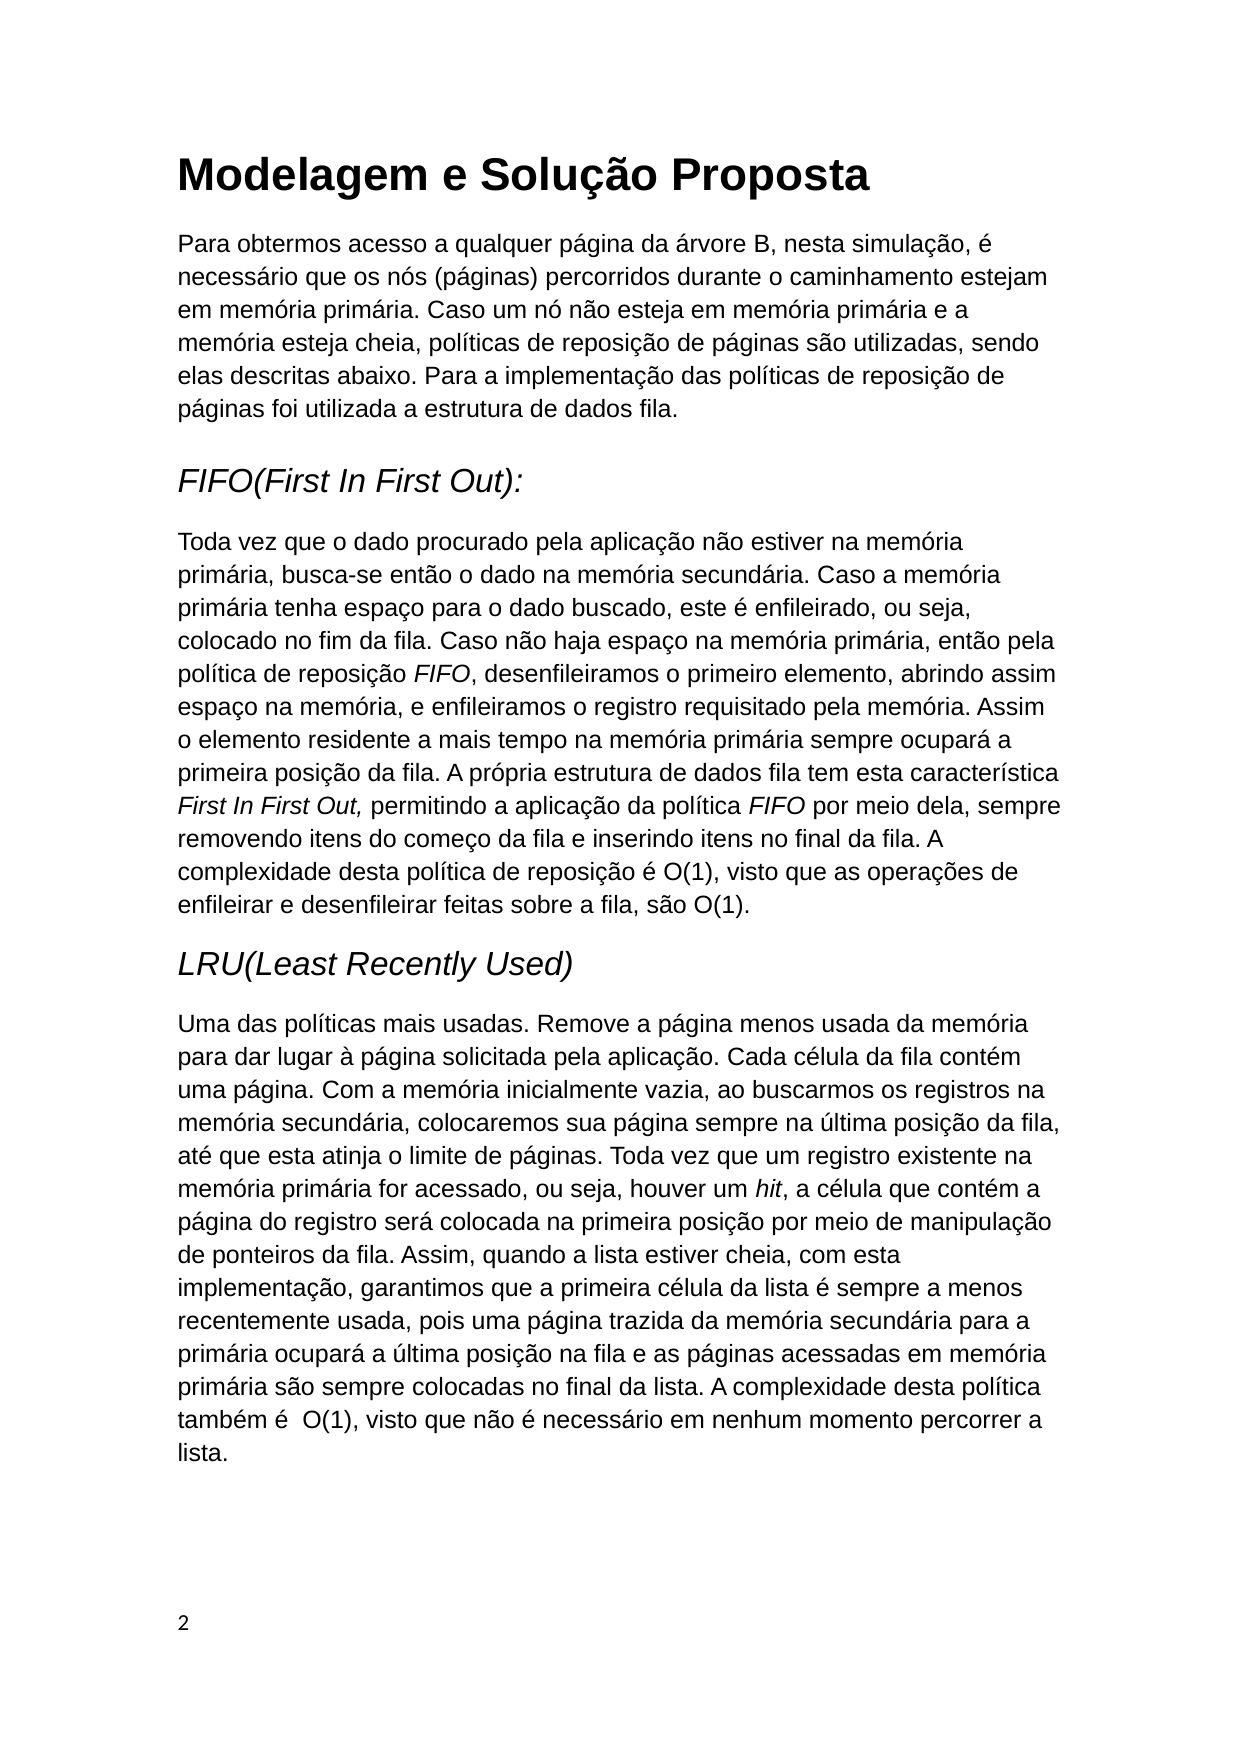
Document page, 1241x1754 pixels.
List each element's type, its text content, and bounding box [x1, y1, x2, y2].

text Toda vez que o dado procurado pela aplicação não estiver na memória primária, busca-se então o dado na memória secundária. Caso a memória primária tenha espaço para o dado buscado, este é enfileirado, ou seja, colocado no fim da fila. Caso não haja espaço na memória primária, então pela política de reposição FIFO, desenfileiramos o primeiro elemento, abrindo assim espaço na memória, e enfileiramos o registro requisitado pela memória. Assim o elemento residente a mais tempo na memória primária sempre ocupará a primeira posição da fila. A própria estrutura de dados fila tem esta característica First In First Out, permitindo a aplicação da política FIFO por meio dela, sempre removendo itens do começo da fila e inserindo itens no final da fila. A complexidade desta política de reposição é O(1), visto que as operações de enfileirar e desenfileirar feitas sobre a fila, são O(1). [177, 527, 1063, 918]
text Modelagem e Solução Proposta [177, 148, 1063, 200]
text LRU(Least Recently Used) [177, 944, 1063, 982]
text Uma das políticas mais usadas. Remove a página menos usada da memória para dar lugar à página solicitada pela aplicação. Cada célula da fila contém uma página. Com a memória inicialmente vazia, ao buscarmos os registros na memória secundária, colocaremos sua página sempre na última posição da fila, até que esta atinja o limite de páginas. Toda vez que um registro existente na memória primária for acessado, ou seja, houver um hit, a célula que contém a página do registro será colocada na primeira posição por meio de manipulação de ponteiros da fila. Assim, quando a lista estiver cheia, com esta implementação, garantimos que a primeira célula da lista é sempre a menos recentemente usada, pois uma página trazida da memória secundária para a primária ocupará a última posição na fila e as páginas acessadas em memória primária são sempre colocadas no final da lista. A complexidade desta política também é O(1), visto que não é necessário em nenhum momento percorrer a lista. [177, 1009, 1063, 1467]
text Para obtermos acesso a qualquer página da árvore B, nesta simulação, é necessário que os nós (páginas) percorridos durante o caminhamento estejam em memória primária. Caso um nó não esteja em memória primária e a memória esteja cheia, políticas de reposição de páginas são utilizadas, sendo elas descritas abaixo. Para a implementação das políticas de reposição de páginas foi utilizada a estrutura de dados fila. FIFO(First In First Out): [177, 229, 1063, 500]
